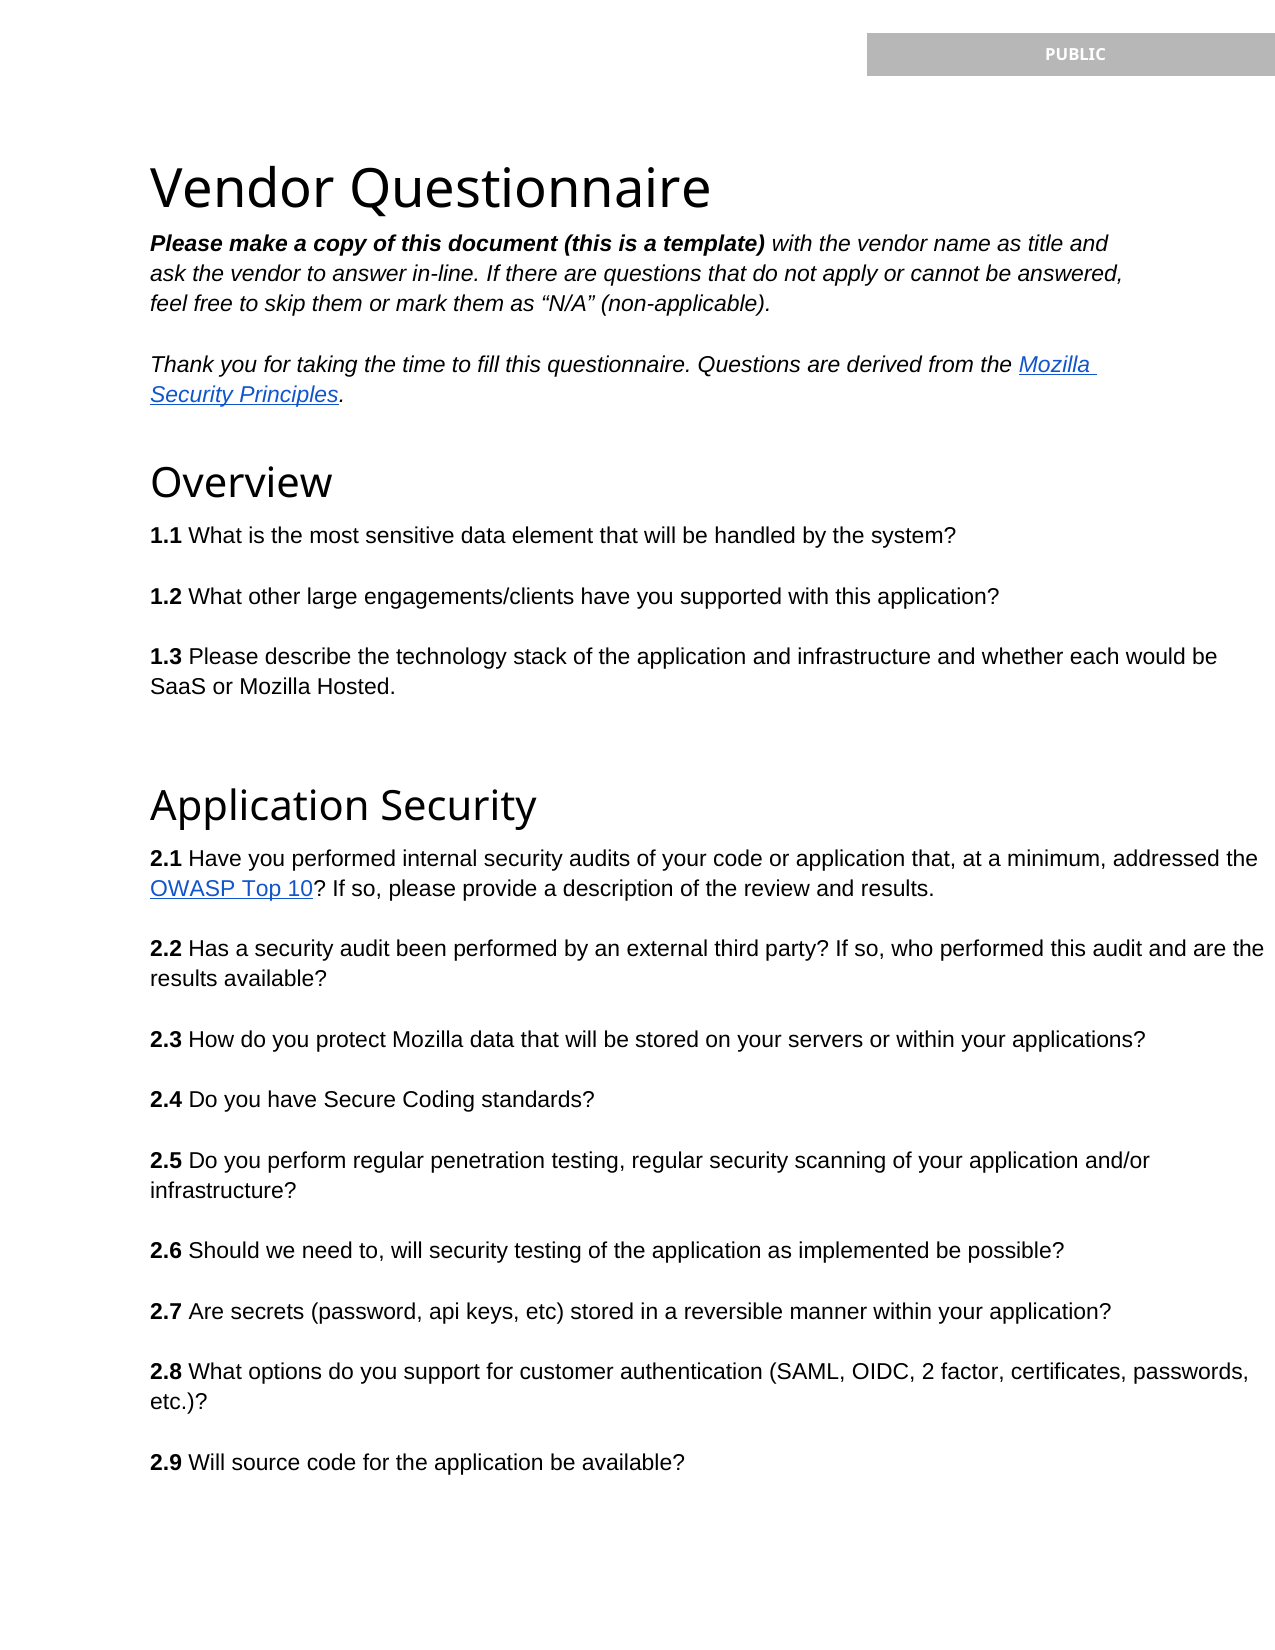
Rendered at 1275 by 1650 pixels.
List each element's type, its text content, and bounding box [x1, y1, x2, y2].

text 2.5 Do you perform regular penetration testing, regular security scanning of your application and/or infrastructure? [150, 1147, 1275, 1203]
subtitle Overview [150, 453, 1275, 510]
text Please make a copy of this document (this is a template) with the vendor name as title and ask the vendor to answer in-line. If there are questions that do not apply or cannot be answered, feel free to skip them or mark them as “N/A” (non-applicable). [150, 230, 1125, 317]
text 2.6 Should we need to, will security testing of the application as implemented be possible? [150, 1237, 1275, 1264]
text 2.1 Have you performed internal security audits of your code or application that, at a minimum, addressed the OWASP Top 10? If so, please provide a description of the review and results. [150, 844, 1275, 901]
text 2.7 Are secrets (password, api keys, etc) stored in a reversible manner within your application? [150, 1298, 1275, 1324]
text 1.2 What other large engagements/clients have you supported with this application? [150, 583, 1275, 609]
text 1.3 Please describe the technology stack of the application and infrastructure and whether each would be SaaS or Mozilla Hosted. [150, 643, 1275, 699]
text Thank you for taking the time to fill this questionnaire. Questions are derived from the Mozilla Security Principles. [150, 351, 1125, 407]
text 2.3 How do you protect Mozilla data that will be stored on your servers or within your applications? [150, 1026, 1275, 1052]
subtitle Application Security [150, 775, 1275, 832]
text 2.9 Will source code for the application be available? [150, 1449, 1275, 1475]
text 2.2 Has a security audit been performed by an external third party? If so, who performed this audit and are the results available? [150, 935, 1275, 992]
text 1.1 What is the most sensitive data element that will be handled by the system? [150, 522, 1275, 548]
text 2.4 Do you have Secure Coding standards? [150, 1086, 1275, 1113]
text 2.8 What options do you support for customer authentication (SAML, OIDC, 2 factor, certificates, passwords, etc.)? [150, 1358, 1275, 1415]
title Vendor Questionnaire [150, 150, 1275, 224]
